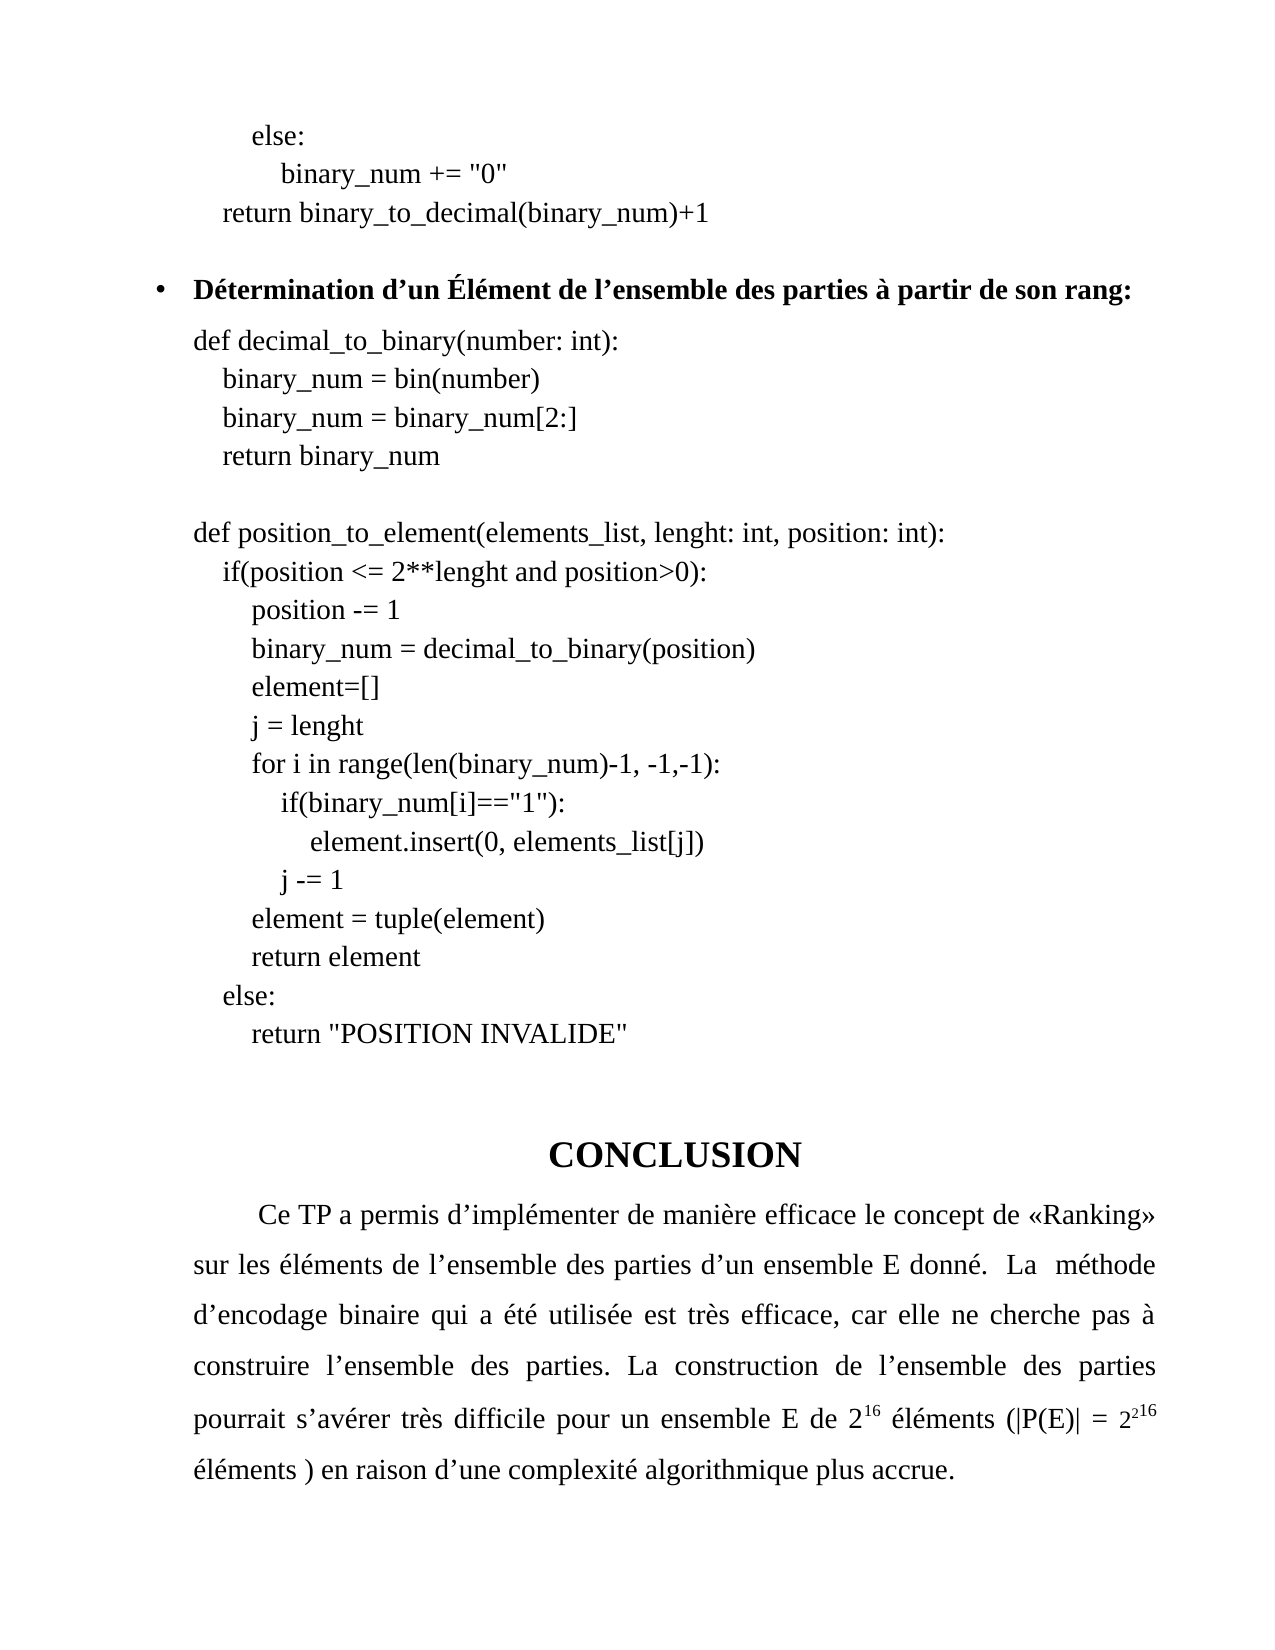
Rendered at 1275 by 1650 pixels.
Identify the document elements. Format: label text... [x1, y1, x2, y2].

list element = tuple(element) [156, 901, 1157, 934]
list binary_num = bin(number) [156, 361, 1157, 395]
list j = lenght [156, 708, 1157, 742]
list Détermination d’un Élément de l’ensemble des parties à partir de son rang: [156, 272, 1157, 306]
list else: [156, 978, 1157, 1011]
list return "POSITION INVALIDE" [156, 1016, 1157, 1050]
list element=[] [156, 669, 1157, 703]
list if(position <= 2**lenght and position>0): [156, 554, 1157, 587]
list def position_to_element(elements_list, lenght: int, position: int): [156, 515, 1157, 549]
list j -= 1 [156, 862, 1157, 896]
list return binary_num [156, 438, 1157, 472]
list return element [156, 939, 1157, 973]
list return binary_to_decimal(binary_num)+1 [156, 195, 1157, 229]
list for i in range(len(binary_num)-1, -1,-1): [156, 747, 1157, 780]
list else: [156, 118, 1157, 152]
list CONCLUSION [156, 1132, 1157, 1175]
list binary_num = binary_num[2:] [156, 400, 1157, 433]
list position -= 1 [156, 592, 1157, 626]
list if(binary_num[i]=="1"): [156, 785, 1157, 819]
list Ce TP a permis d’implémenter de manière efficace le concept de «Ranking» sur les éléments de l’ensemble des parties d’un ensemble E donné. La méthode d’encodage binaire qui a été utilisée est très efficace, car elle ne cherche pas à construire l’ensemble des parties. La construction de l’ensemble des parties pourrait s’avérer très difficile pour un ensemble E de 216 éléments (|P(E)| = 2216 éléments ) en raison d’une complexité algorithmique plus accrue. [156, 1197, 1157, 1485]
list element.insert(0, elements_list[j]) [156, 824, 1157, 857]
list binary_num = decimal_to_binary(position) [156, 631, 1157, 664]
list binary_num += "0" [156, 157, 1157, 190]
list def decimal_to_binary(number: int): [156, 323, 1157, 356]
